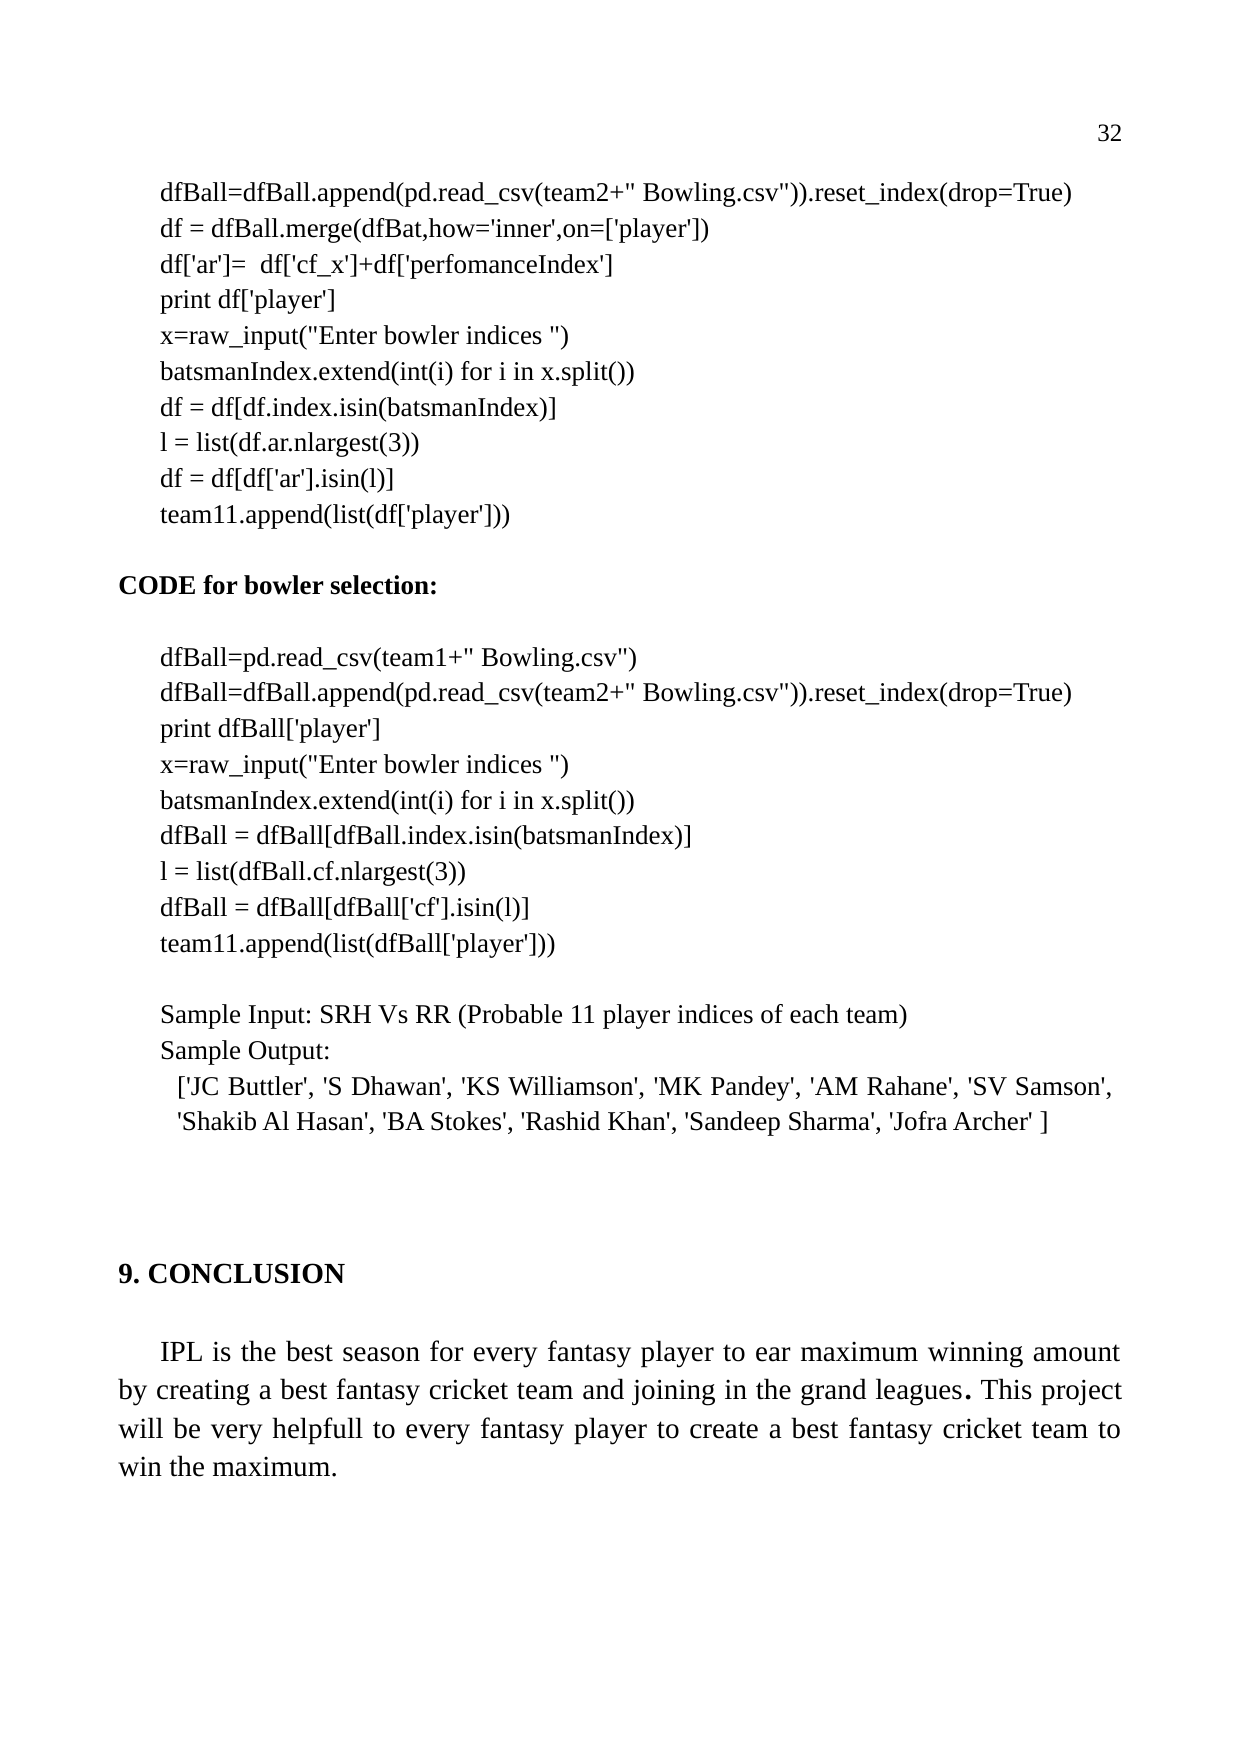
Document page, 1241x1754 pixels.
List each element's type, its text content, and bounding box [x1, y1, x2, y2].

text print df['player'] [118, 283, 1122, 315]
text 9. CONCLUSION [118, 1257, 1122, 1290]
text Sample Input: SRH Vs RR (Probable 11 player indices of each team) [118, 998, 1122, 1029]
text Sample Output: [118, 1034, 1122, 1065]
text IPL is the best season for every fantasy player to ear maximum winning amount by creating a best fantasy cricket team and joining in the grand leagues. This project will be very helpfull to every fantasy player to create a best fantasy cricket team to win the maximum. [118, 1334, 1122, 1483]
text dfBall = dfBall[dfBall['cf'].isin(l)] [118, 891, 1122, 922]
text x=raw_input("Enter bowler indices ") [118, 748, 1122, 779]
text df = df[df['ar'].isin(l)] [118, 462, 1122, 493]
text team11.append(list(df['player'])) [118, 498, 1122, 529]
text dfBall=dfBall.append(pd.read_csv(team2+" Bowling.csv")).reset_index(drop=True) [118, 176, 1122, 207]
text team11.append(list(dfBall['player'])) [118, 927, 1122, 958]
text df = df[df.index.isin(batsmanIndex)] [118, 391, 1122, 422]
text df = dfBall.merge(dfBat,how='inner',on=['player']) [118, 212, 1122, 243]
text x=raw_input("Enter bowler indices ") [118, 319, 1122, 350]
text l = list(dfBall.cf.nlargest(3)) [118, 855, 1122, 886]
text l = list(df.ar.nlargest(3)) [118, 426, 1122, 458]
text batsmanIndex.extend(int(i) for i in x.split()) [118, 784, 1122, 815]
text batsmanIndex.extend(int(i) for i in x.split()) [118, 355, 1122, 386]
text dfBall=dfBall.append(pd.read_csv(team2+" Bowling.csv")).reset_index(drop=True) [118, 677, 1122, 708]
text dfBall = dfBall[dfBall.index.isin(batsmanIndex)] [118, 819, 1122, 851]
text df['ar']= df['cf_x']+df['perfomanceIndex'] [118, 248, 1122, 279]
text print dfBall['player'] [118, 712, 1122, 743]
text CODE for bowler selection: [118, 569, 1122, 601]
text dfBall=pd.read_csv(team1+" Bowling.csv") [118, 641, 1122, 672]
text ['JC Buttler', 'S Dhawan', 'KS Williamson', 'MK Pandey', 'AM Rahane', 'SV Samson', 'Shakib Al Hasan', 'BA Stokes', 'Rashid Khan', 'Sandeep Sharma', 'Jofra Archer' ] [118, 1069, 1122, 1136]
